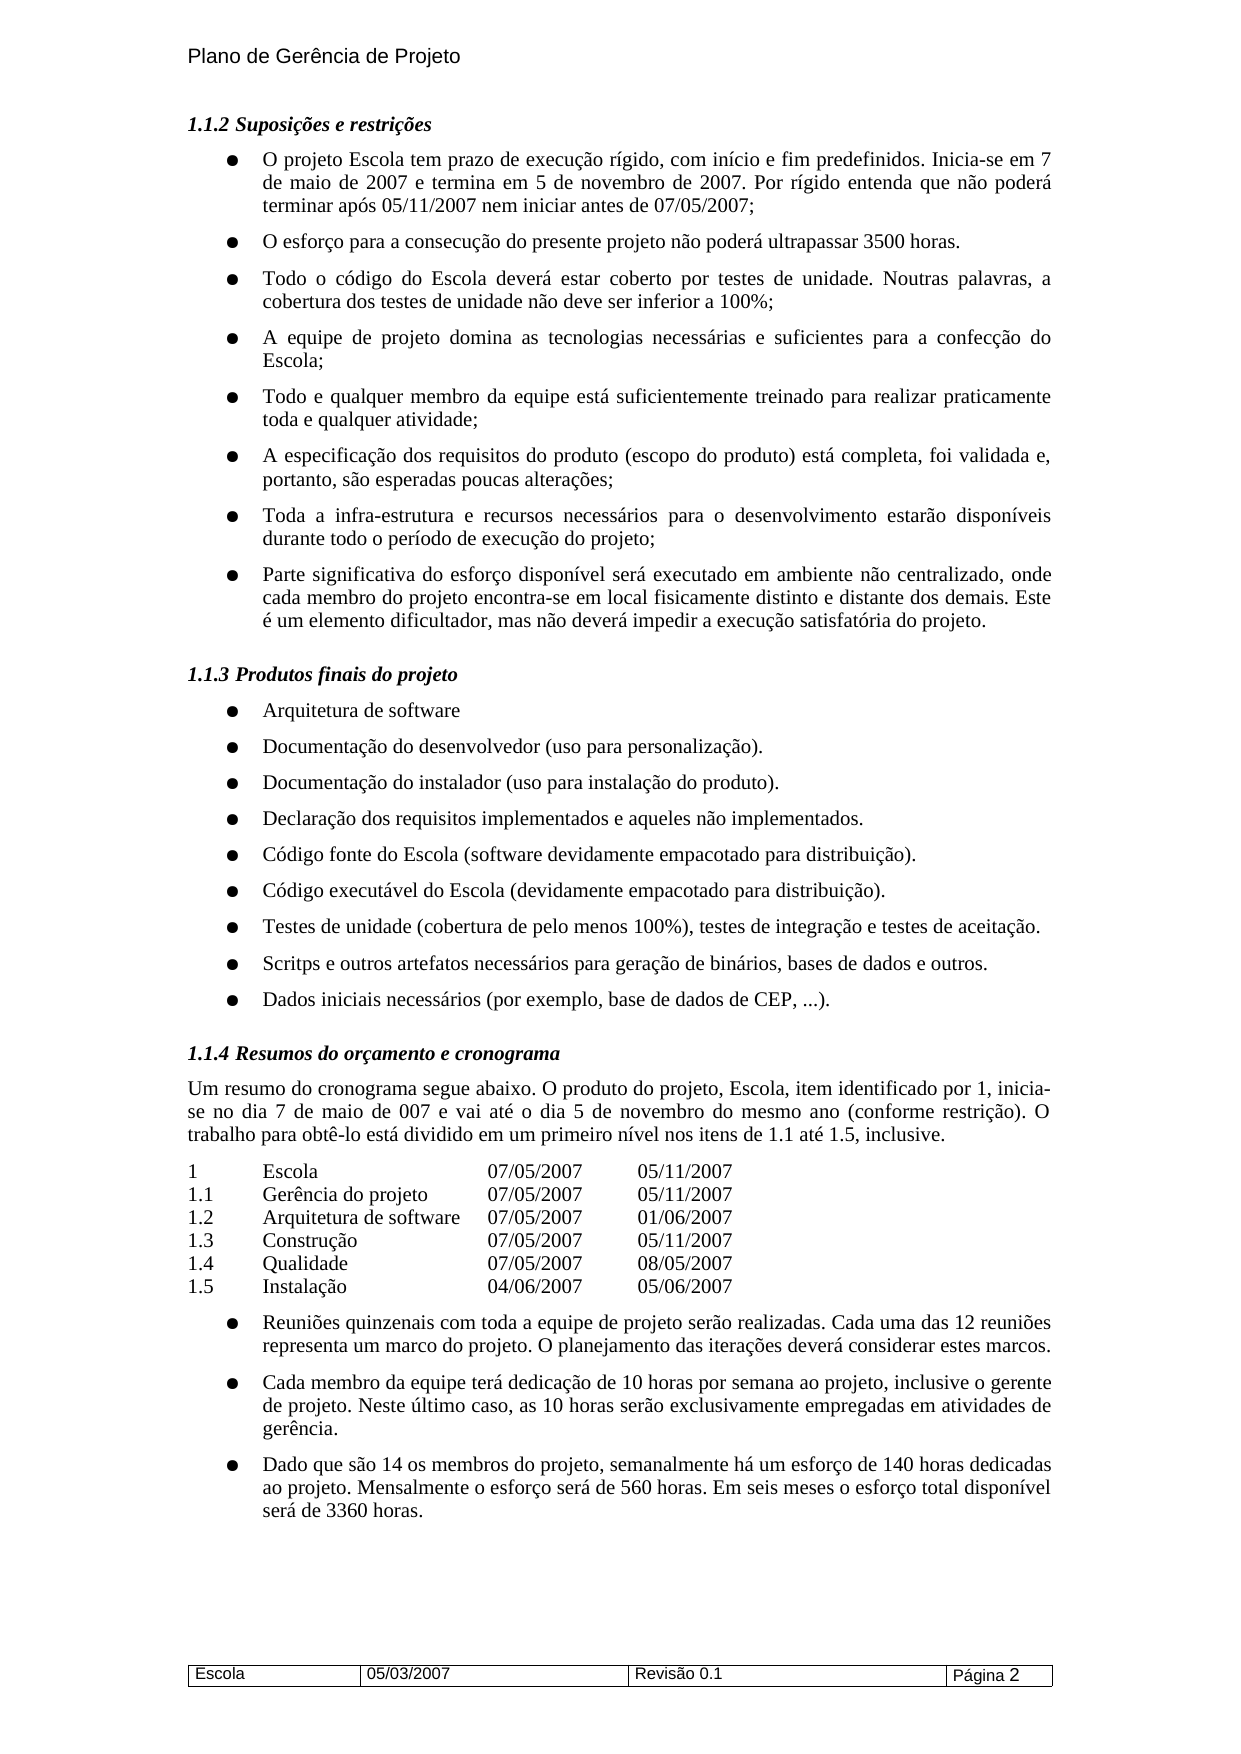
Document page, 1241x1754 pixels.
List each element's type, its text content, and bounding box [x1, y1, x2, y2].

list Documentação do instalador (uso para instalação do produto). [225, 771, 1053, 794]
list Código fonte do Escola (software devidamente empacotado para distribuição). [225, 843, 1053, 866]
list Reuniões quinzenais com toda a equipe de projeto serão realizadas. Cada uma das 12 reuniões representa um marco do projeto. O planejamento das iterações deverá considerar estes marcos. [225, 1311, 1053, 1357]
text 1 Escola 07/05/2007 05/11/2007 1.1 Gerência do projeto 07/05/2007 05/11/2007 1.2 Arquitetura de software 07/05/2007 01/06/2007 1.3 Construção 07/05/2007 05/11/2007 1.4 Qualidade 07/05/2007 08/05/2007 1.5 Instalação 04/06/2007 05/06/2007 [187, 1159, 1053, 1298]
list Parte significativa do esforço disponível será executado em ambiente não centralizado, onde cada membro do projeto encontra-se em local fisicamente distinto e distante dos demais. Este é um elemento dificultador, mas não deverá impedir a execução satisfatória do projeto. [225, 563, 1053, 632]
list Cada membro da equipe terá dedicação de 10 horas por semana ao projeto, inclusive o gerente de projeto. Neste último caso, as 10 horas serão exclusivamente empregadas em atividades de gerência. [225, 1371, 1053, 1440]
list Scritps e outros artefatos necessários para geração de binários, bases de dados e outros. [225, 952, 1053, 975]
list Código executável do Escola (devidamente empacotado para distribuição). [225, 879, 1053, 902]
list Declaração dos requisitos implementados e aqueles não implementados. [225, 807, 1053, 830]
list Toda a infra-estrutura e recursos necessários para o desenvolvimento estarão disponíveis durante todo o período de execução do projeto; [225, 504, 1053, 550]
list Testes de unidade (cobertura de pelo menos 100%), testes de integração e testes de aceitação. [225, 915, 1053, 938]
subtitle Produtos finais do projeto [187, 663, 1053, 686]
text Um resumo do cronograma segue abaixo. O produto do projeto, Escola, item identificado por 1, inicia-se no dia 7 de maio de 007 e vai até o dia 5 de novembro do mesmo ano (conforme restrição). O trabalho para obtê-lo está dividido em um primeiro nível nos itens de 1.1 até 1.5, inclusive. [187, 1077, 1053, 1146]
list Documentação do desenvolvedor (uso para personalização). [225, 735, 1053, 758]
list Arquitetura de software [225, 698, 1053, 722]
list Todo o código do Escola deverá estar coberto por testes de unidade. Noutras palavras, a cobertura dos testes de unidade não deve ser inferior a 100%; [225, 267, 1053, 313]
subtitle Suposições e restrições [187, 112, 1053, 136]
list O esforço para a consecução do presente projeto não poderá ultrapassar 3500 horas. [225, 230, 1053, 253]
list Todo e qualquer membro da equipe está suficientemente treinado para realizar praticamente toda e qualquer atividade; [225, 385, 1053, 431]
list A especificação dos requisitos do produto (escopo do produto) está completa, foi validada e, portanto, são esperadas poucas alterações; [225, 444, 1053, 491]
subtitle Resumos do orçamento e cronograma [187, 1042, 1053, 1065]
list Dado que são 14 os membros do projeto, semanalmente há um esforço de 140 horas dedicadas ao projeto. Mensalmente o esforço será de 560 horas. Em seis meses o esforço total disponível será de 3360 horas. [225, 1453, 1053, 1522]
list O projeto Escola tem prazo de execução rígido, com início e fim predefinidos. Inicia-se em 7 de maio de 2007 e termina em 5 de novembro de 2007. Por rígido entenda que não poderá terminar após 05/11/2007 nem iniciar antes de 07/05/2007; [225, 148, 1053, 217]
list A equipe de projeto domina as tecnologias necessárias e suficientes para a confecção do Escola; [225, 326, 1053, 372]
list Dados iniciais necessários (por exemplo, base de dados de CEP, ...). [225, 988, 1053, 1011]
